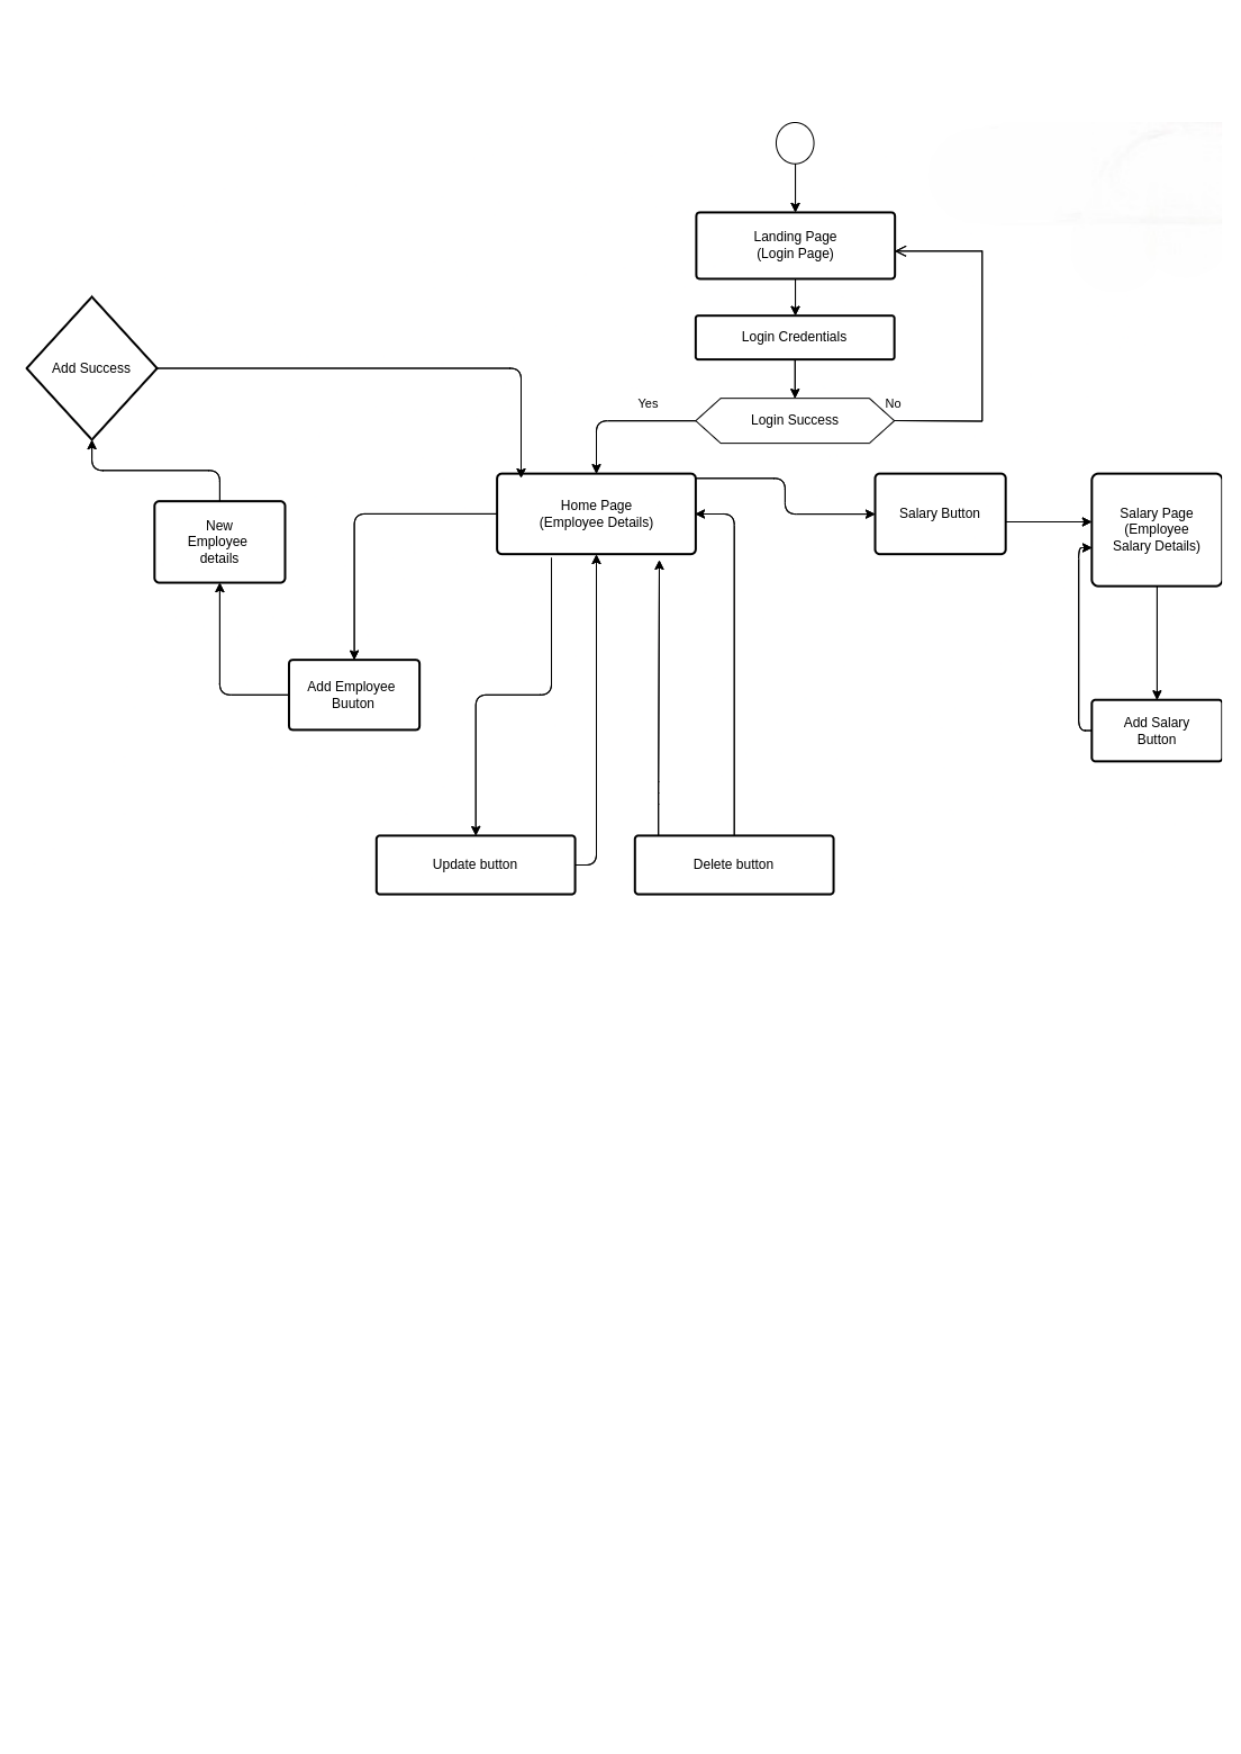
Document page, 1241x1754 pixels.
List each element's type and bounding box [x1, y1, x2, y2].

picture [25, 122, 1223, 896]
